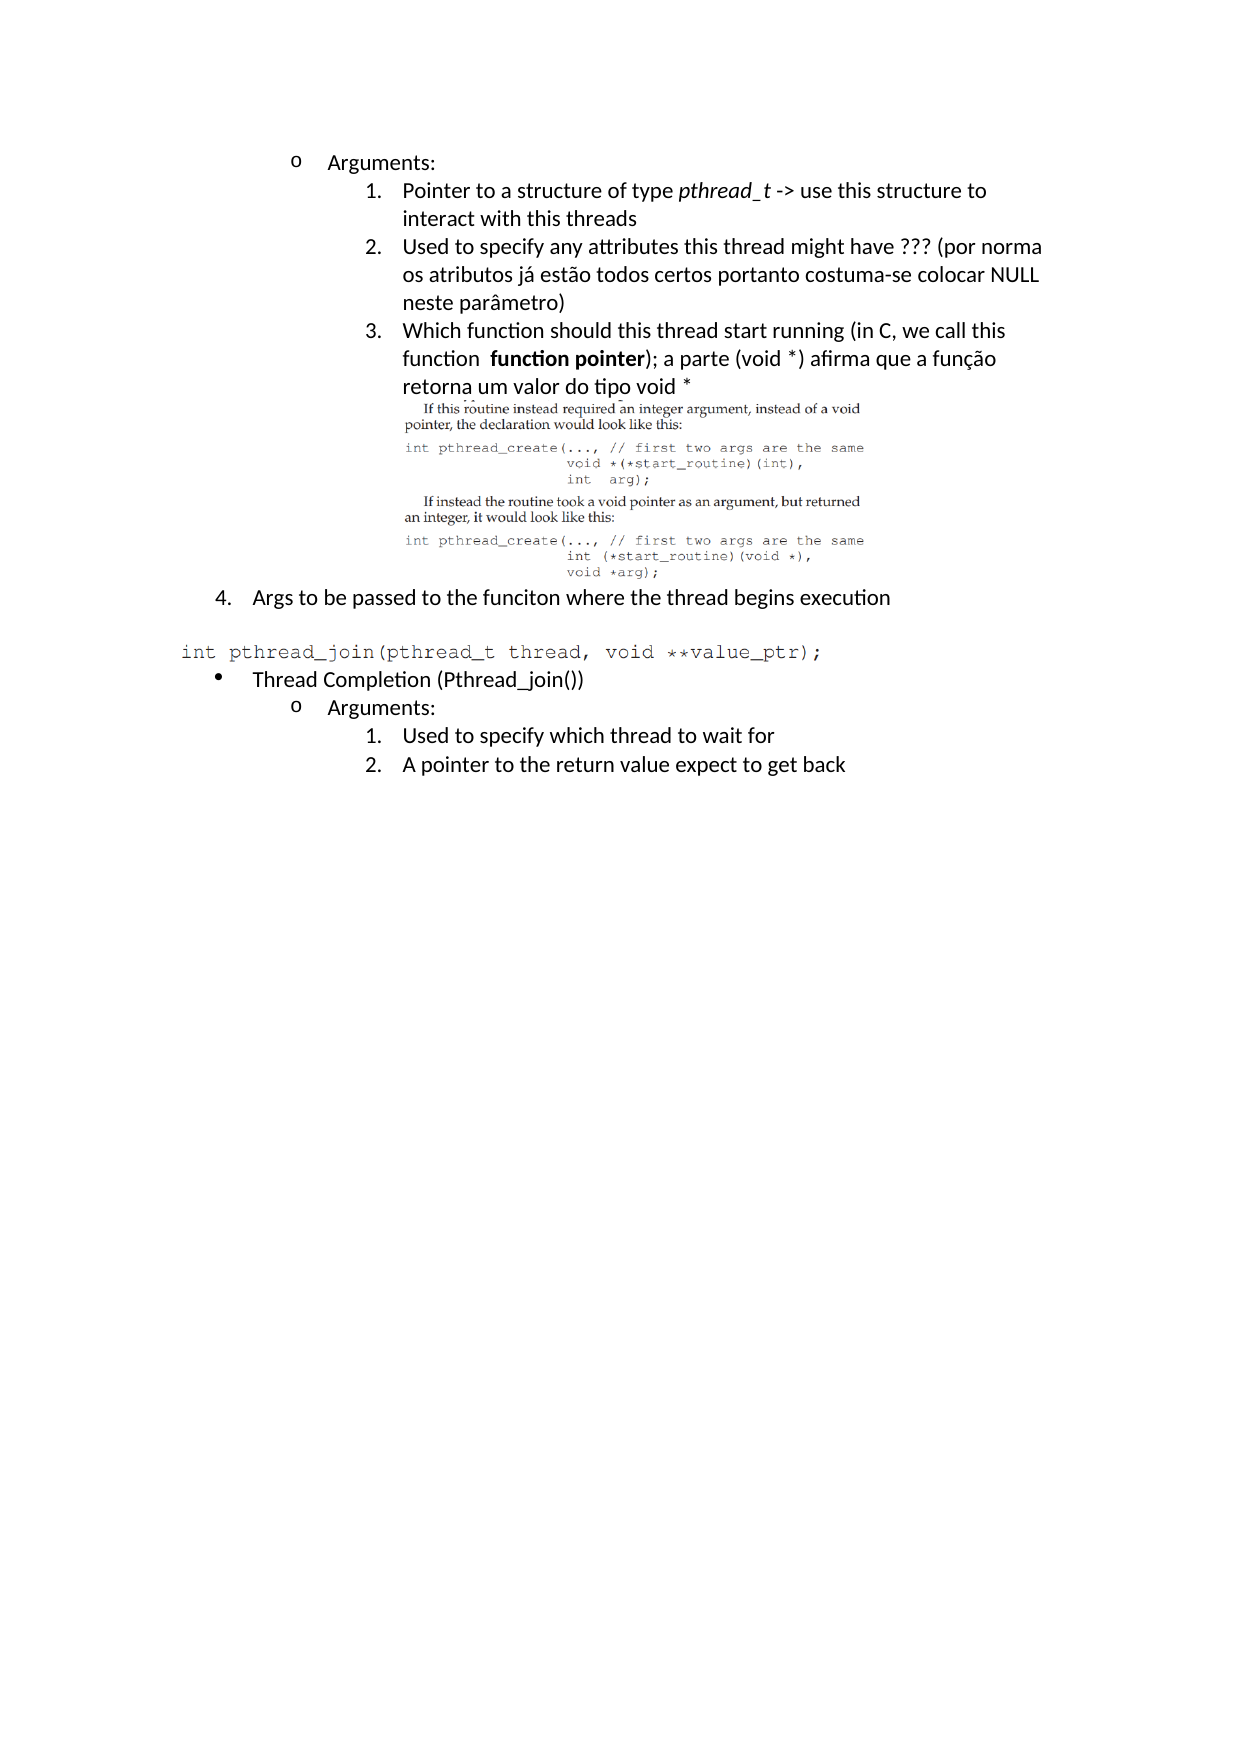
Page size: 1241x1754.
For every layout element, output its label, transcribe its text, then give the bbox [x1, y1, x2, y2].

list Arguments: [290, 148, 1063, 176]
list A pointer to the return value expect to get back [365, 750, 1063, 778]
list Pointer to a structure of type pthread_t -> use this structure to interact with this threads [365, 176, 1063, 232]
list Which function should this thread start running (in C, we call this function function pointer); a parte (void *) afirma que a função retorna um valor do tipo void * [365, 316, 1063, 400]
list Arguments: [290, 693, 1063, 722]
list Thread Completion (Pthread_join()) [215, 665, 1063, 693]
list Used to specify any attributes this thread might have ??? (por norma os atributos já estão todos certos portanto costuma-se colocar NULL neste parâmetro) [365, 232, 1063, 316]
list Args to be passed to the funciton where the thread begins execution [215, 583, 1063, 611]
list Used to specify which thread to wait for [365, 722, 1063, 750]
